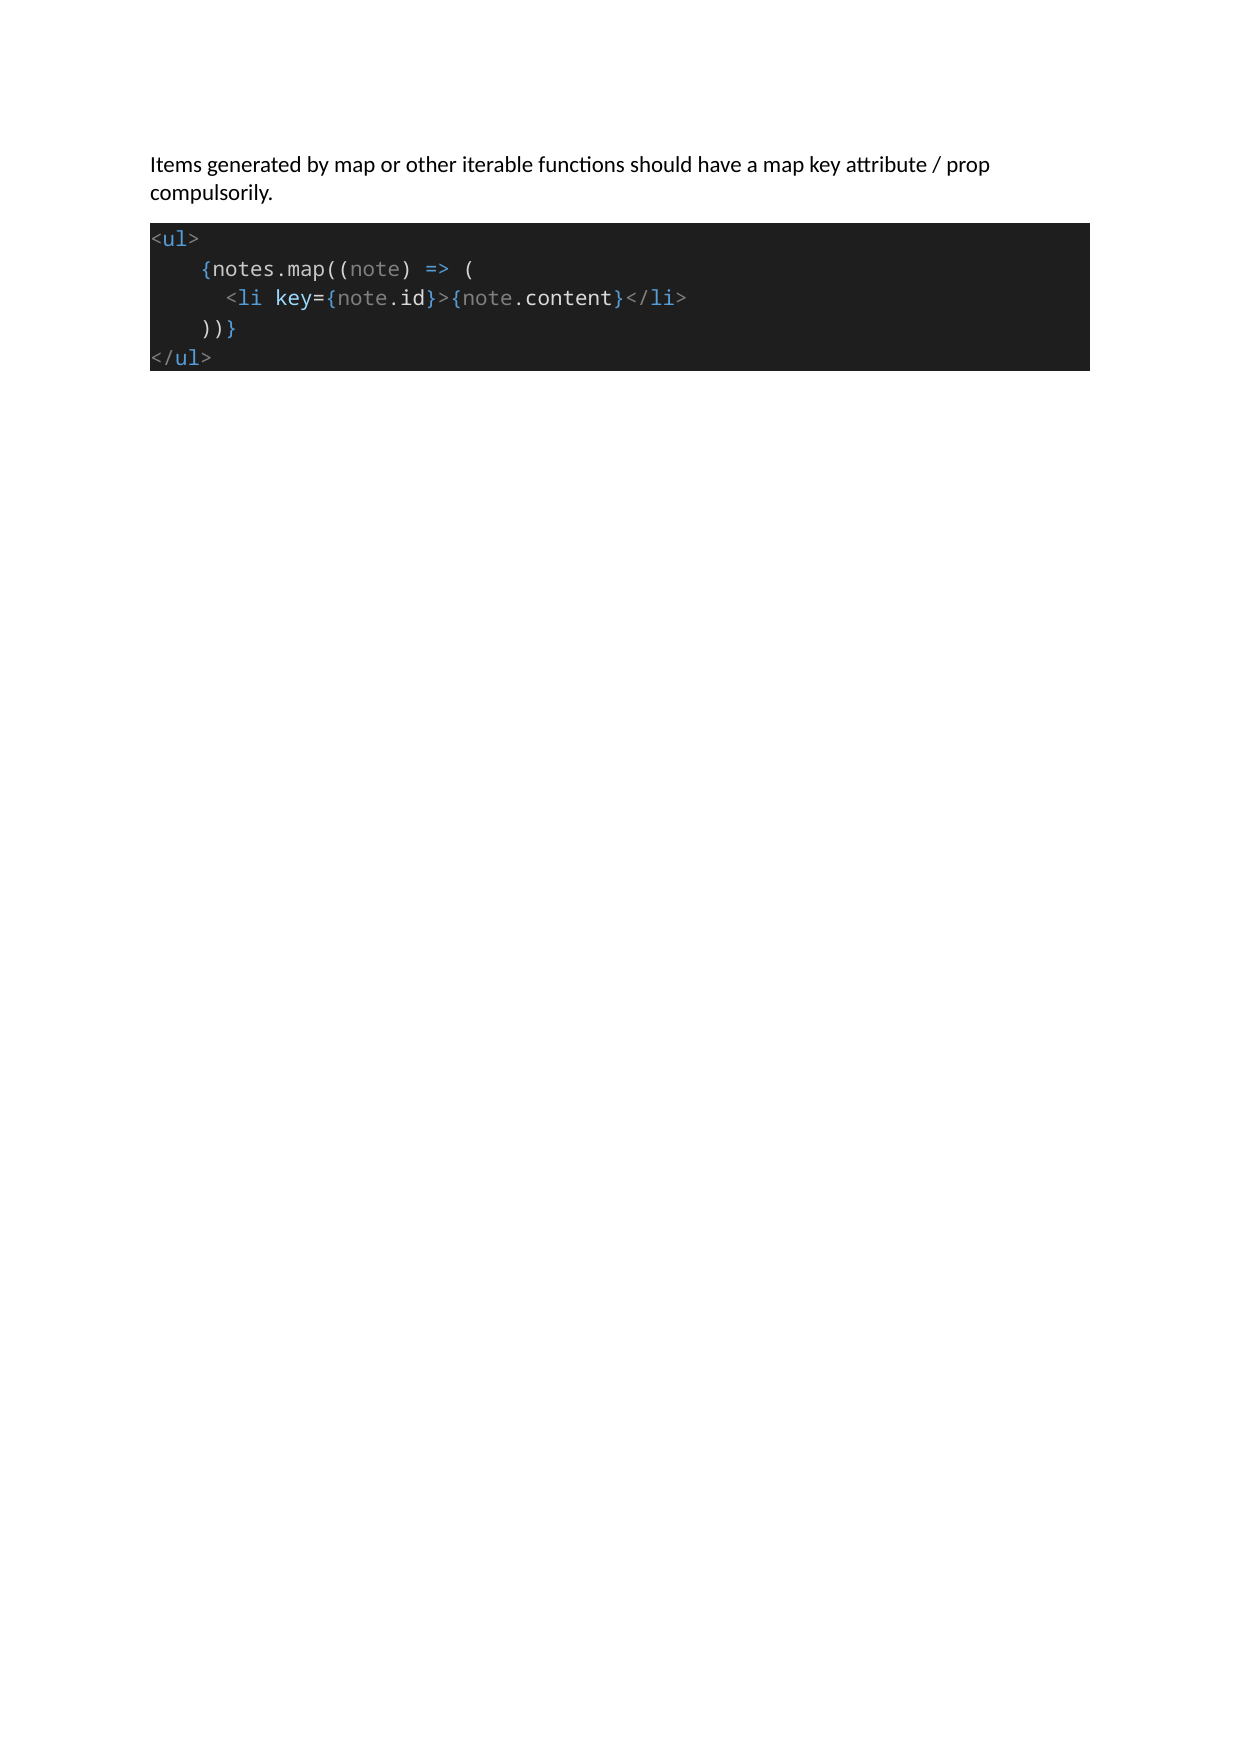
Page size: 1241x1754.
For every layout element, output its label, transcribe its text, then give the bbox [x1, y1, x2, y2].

text Items generated by map or other iterable functions should have a map key attribute / prop compulsorily. [150, 150, 1090, 206]
text <li key={note.id}>{note.content}</li> [150, 282, 1090, 312]
text </ul> [150, 341, 1090, 371]
text {notes.map((note) => ( [150, 252, 1090, 282]
text <ul> [150, 223, 1090, 252]
text ))} [150, 312, 1090, 341]
